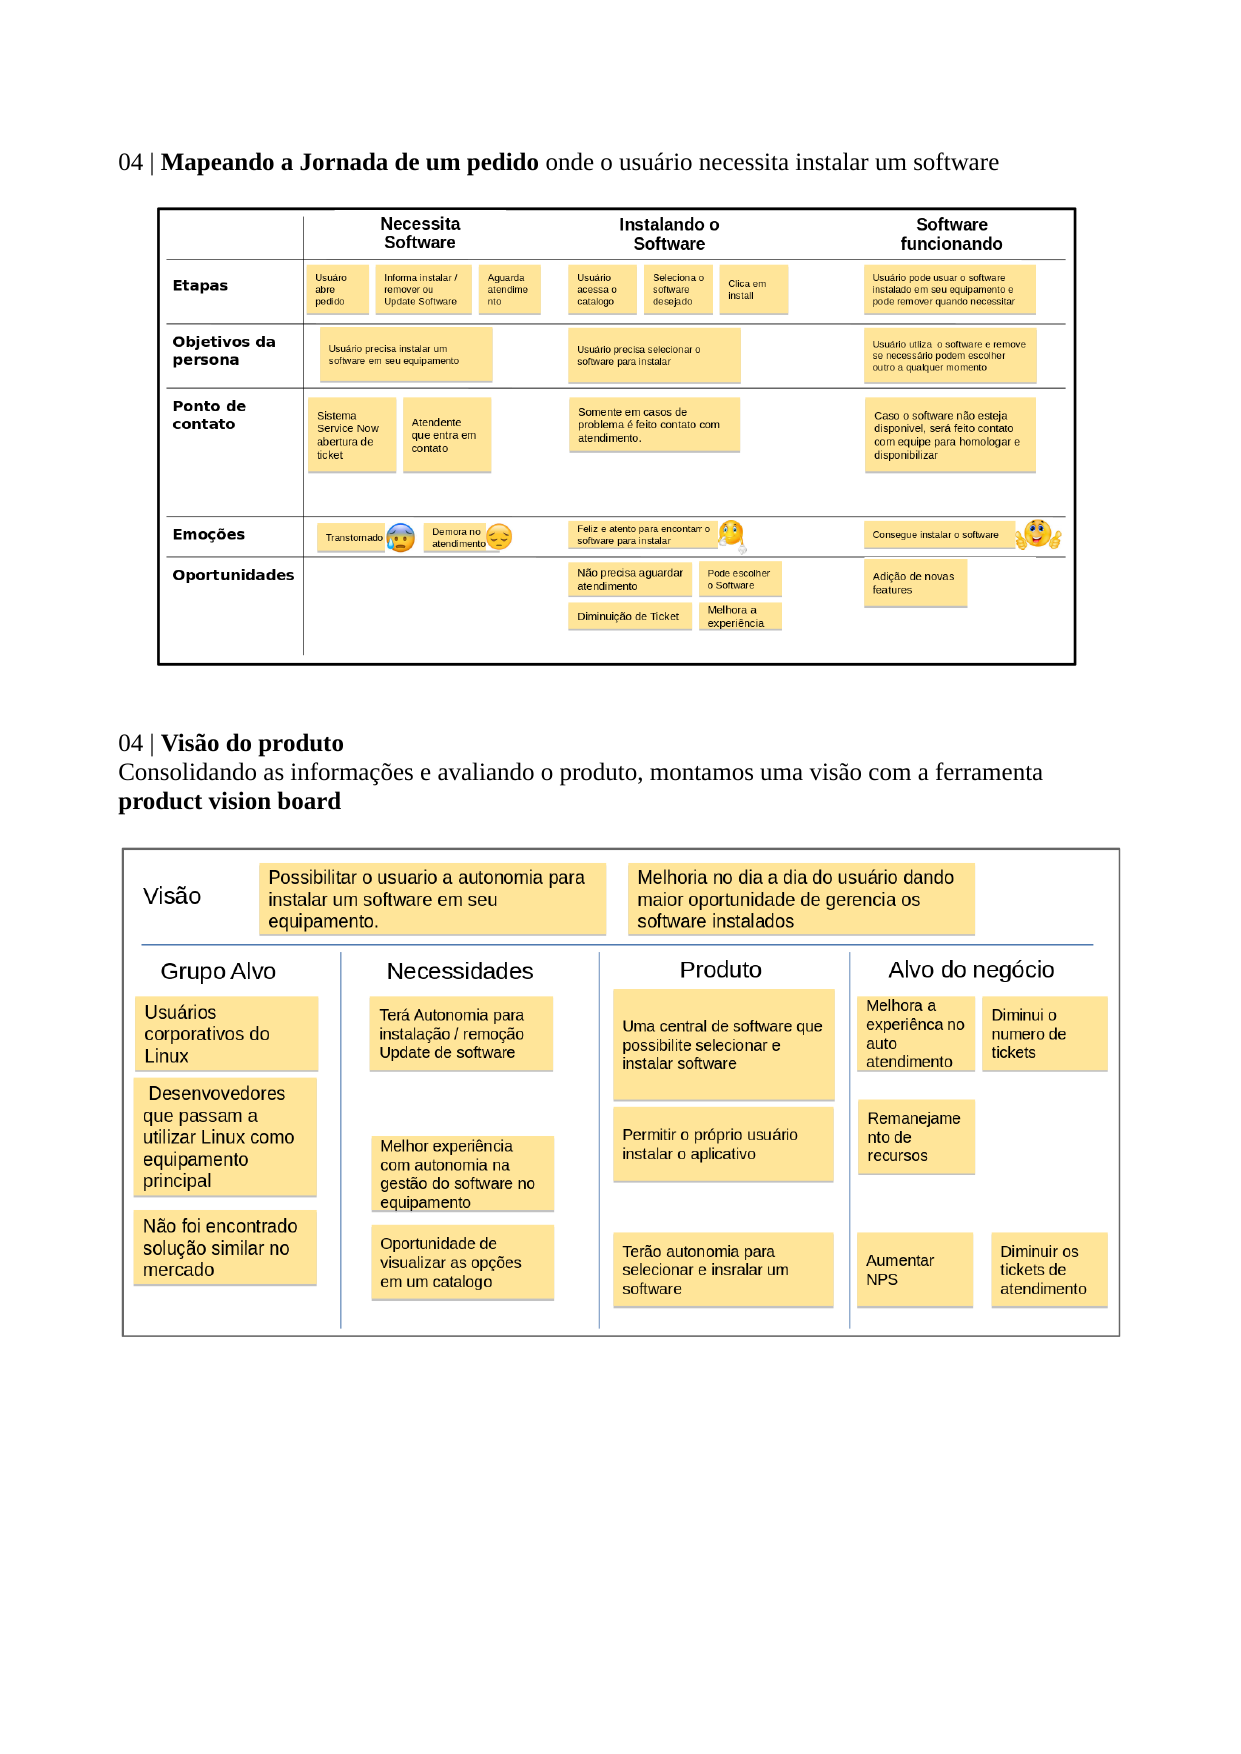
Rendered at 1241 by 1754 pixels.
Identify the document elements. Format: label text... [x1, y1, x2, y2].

picture [153, 202, 1081, 671]
text 04 | Mapeando a Jornada de um pedido onde o usuário necessita instalar um software [118, 147, 1122, 176]
text 04 | Visão do produto [118, 728, 1122, 757]
picture [118, 843, 1123, 1340]
text Consolidando as informações e avaliando o produto, montamos uma visão com a ferramenta product vision board [118, 757, 1122, 815]
